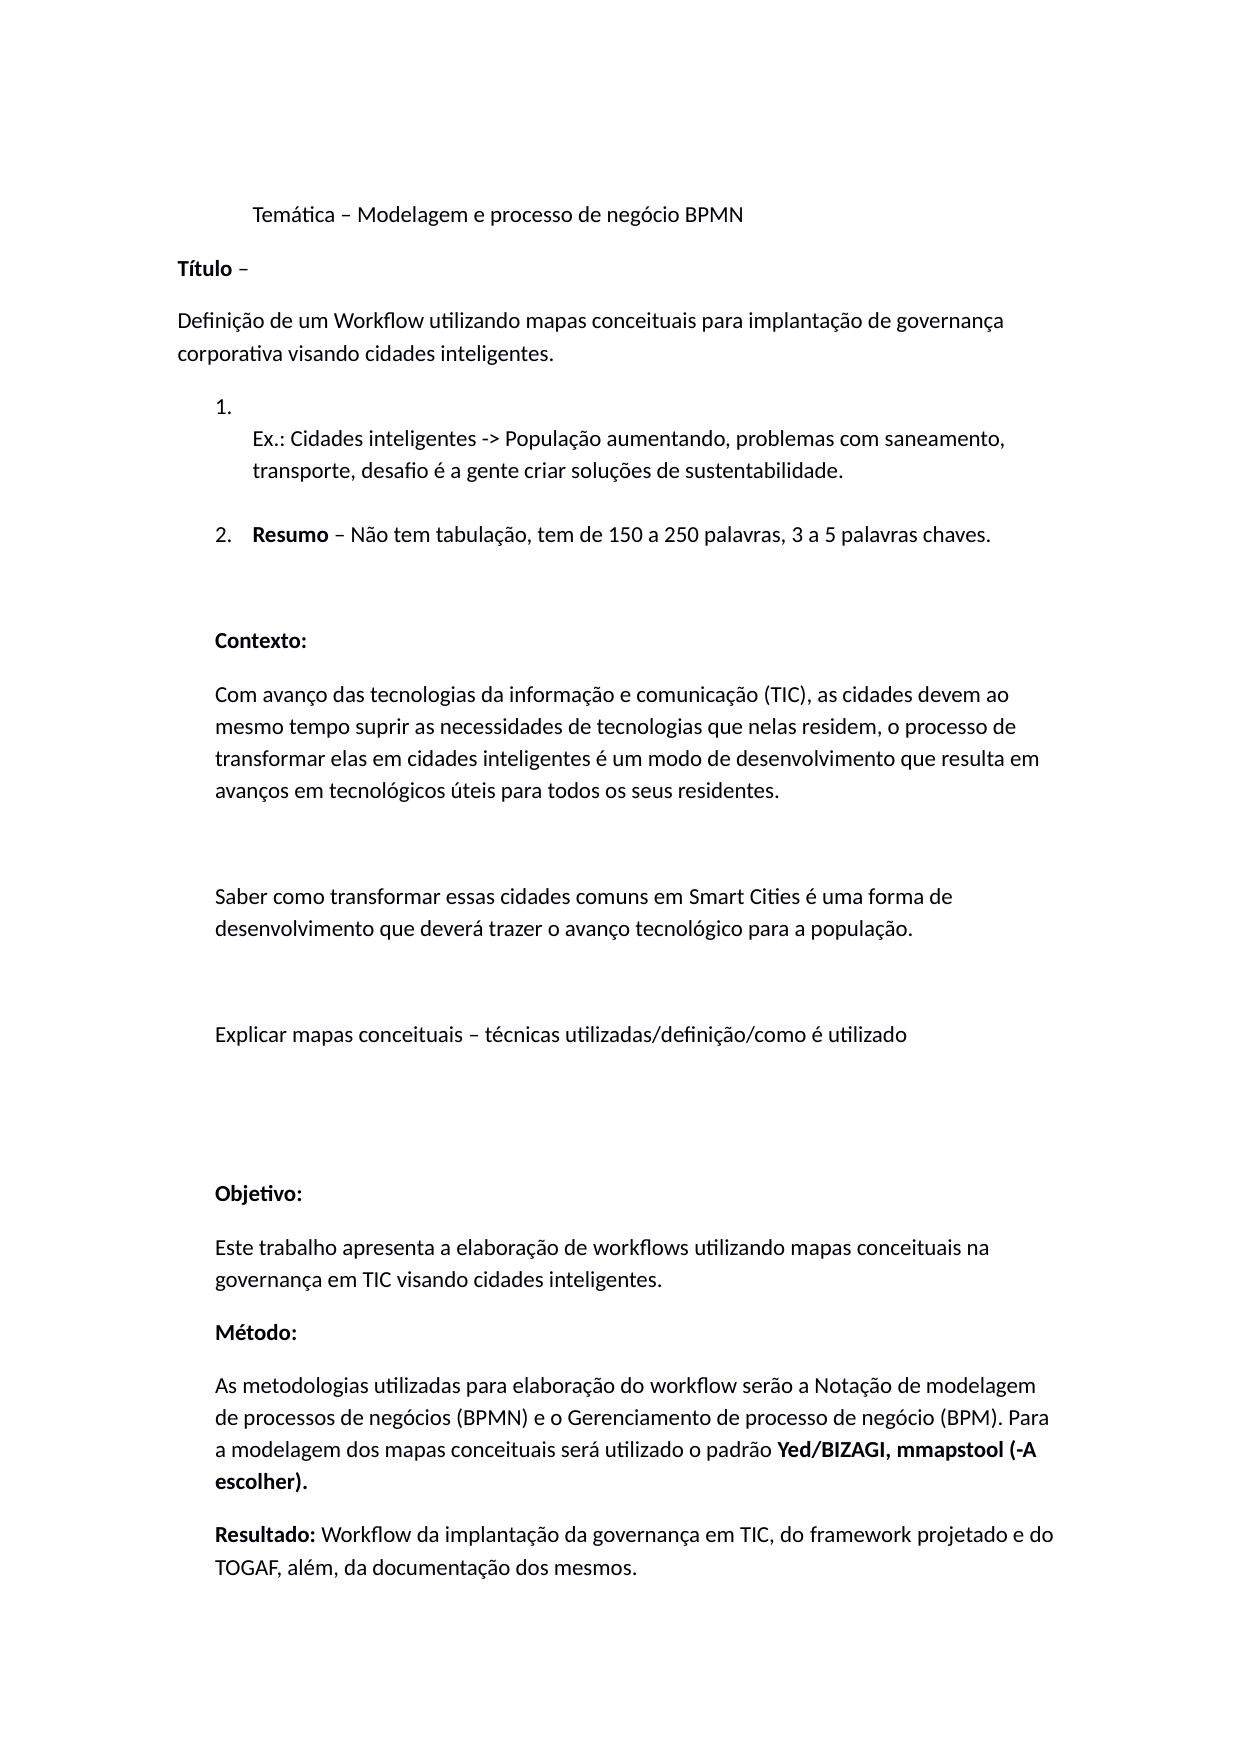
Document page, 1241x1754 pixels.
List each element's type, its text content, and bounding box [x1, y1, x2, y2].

text Método: [215, 1318, 1063, 1346]
text As metodologias utilizadas para elaboração do workflow serão a Notação de modelagem de processos de negócios (BPMN) e o Gerenciamento de processo de negócio (BPM). Para a modelagem dos mapas conceituais será utilizado o padrão Yed/BIZAGI, mmapstool (-A escolher). [215, 1371, 1063, 1495]
text Com avanço das tecnologias da informação e comunicação (TIC), as cidades devem ao mesmo tempo suprir as necessidades de tecnologias que nelas residem, o processo de transformar elas em cidades inteligentes é um modo de desenvolvimento que resulta em avanços em tecnológicos úteis para todos os seus residentes. [215, 680, 1063, 804]
text Saber como transformar essas cidades comuns em Smart Cities é uma forma de desenvolvimento que deverá trazer o avanço tecnológico para a população. [215, 882, 1063, 942]
text Contexto: [215, 627, 1063, 655]
text Explicar mapas conceituais – técnicas utilizadas/definição/como é utilizado [215, 1021, 1063, 1048]
text Objetivo: [215, 1179, 1063, 1208]
text Título – [177, 254, 1063, 282]
text Definição de um Workflow utilizando mapas conceituais para implantação de governança corporativa visando cidades inteligentes. [177, 307, 1063, 367]
text Este trabalho apresenta a elaboração de workflows utilizando mapas conceituais na governança em TIC visando cidades inteligentes. [215, 1233, 1063, 1293]
list Resumo – Não tem tabulação, tem de 150 a 250 palavras, 3 a 5 palavras chaves. [215, 521, 1063, 549]
text Resultado: Workflow da implantação da governança em TIC, do framework projetado e do TOGAF, além, da documentação dos mesmos. [215, 1520, 1063, 1581]
list Temática – Modelagem e processo de negócio BPMN [252, 201, 1063, 229]
list Ex.: Cidades inteligentes -> População aumentando, problemas com saneamento, transporte, desafio é a gente criar soluções de sustentabilidade. [252, 424, 1063, 484]
